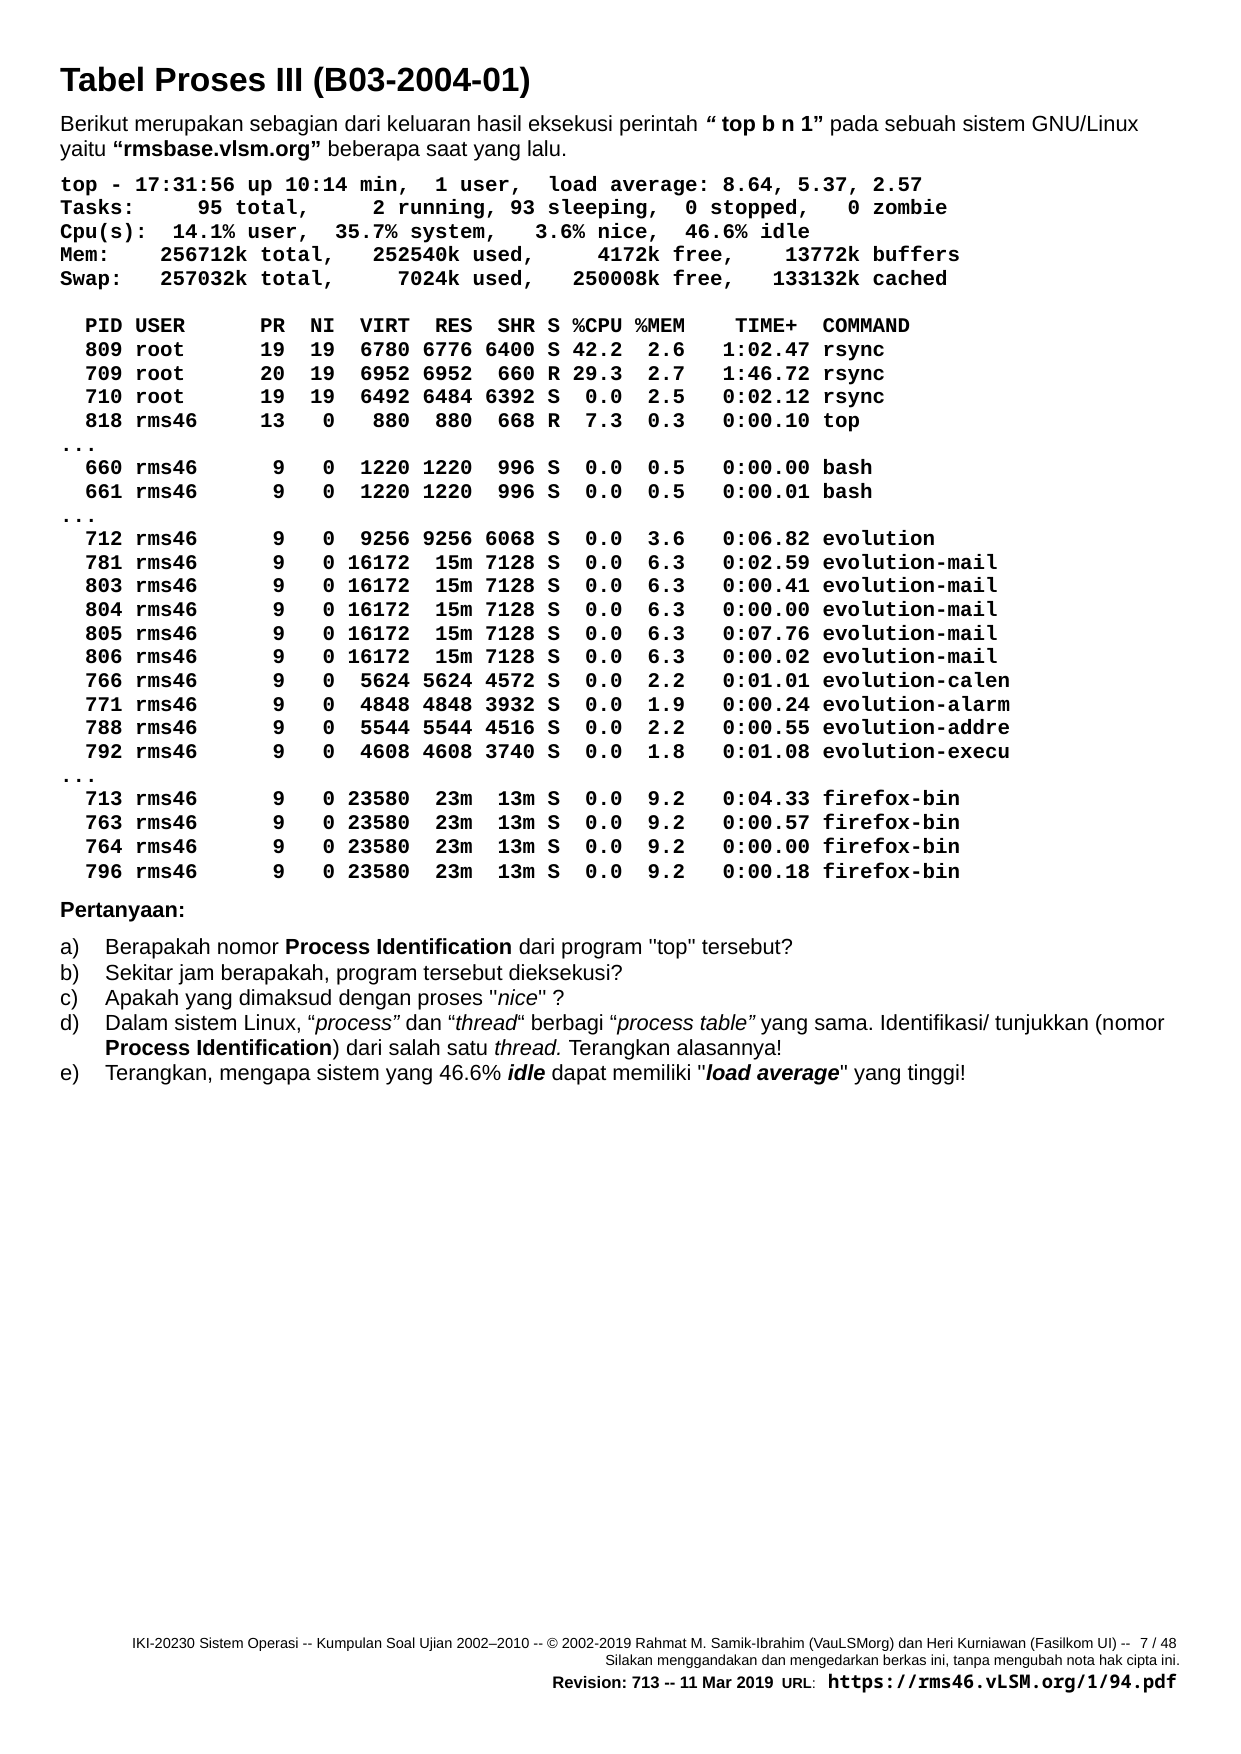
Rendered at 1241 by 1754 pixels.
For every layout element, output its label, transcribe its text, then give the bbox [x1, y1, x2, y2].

text Berikut merupakan sebagian dari keluaran hasil eksekusi perintah “ top b n 1” pada sebuah sistem GNU/Linux yaitu “rmsbase.vlsm.org” beberapa saat yang lalu. [60, 111, 1181, 161]
list Dalam sistem Linux, “process” dan “thread“ berbagi “process table” yang sama. Identifikasi/ tunjukkan (nomor Process Identification) dari salah satu thread. Terangkan alasannya! [60, 1010, 1181, 1060]
text Cpu(s): 14.1% user, 35.7% system, 3.6% nice, 46.6% idle [60, 221, 1181, 244]
list Terangkan, mengapa sistem yang 46.6% idle dapat memiliki ''load average'' yang tinggi! [60, 1060, 1181, 1086]
text 803 rms46 9 0 16172 15m 7128 S 0.0 6.3 0:00.41 evolution-mail [60, 576, 1181, 599]
text 713 rms46 9 0 23580 23m 13m S 0.0 9.2 0:04.33 firefox-bin [60, 788, 1181, 812]
text 818 rms46 13 0 880 880 668 R 7.3 0.3 0:00.10 top [60, 410, 1181, 434]
text 771 rms46 9 0 4848 4848 3932 S 0.0 1.9 0:00.24 evolution-alarm [60, 694, 1181, 717]
text ... [60, 765, 1181, 788]
text 788 rms46 9 0 5544 5544 4516 S 0.0 2.2 0:00.55 evolution-addre [60, 717, 1181, 741]
text Pertanyaan: [60, 897, 1181, 922]
text 709 root 20 19 6952 6952 660 R 29.3 2.7 1:46.72 rsync [60, 363, 1181, 386]
text Swap: 257032k total, 7024k used, 250008k free, 133132k cached [60, 268, 1181, 292]
text ... [60, 504, 1181, 528]
text PID USER PR NI VIRT RES SHR S %CPU %MEM TIME+ COMMAND [60, 315, 1181, 339]
list Sekitar jam berapakah, program tersebut dieksekusi? [60, 959, 1181, 985]
text Tasks: 95 total, 2 running, 93 sleeping, 0 stopped, 0 zombie [60, 197, 1181, 221]
text 804 rms46 9 0 16172 15m 7128 S 0.0 6.3 0:00.00 evolution-mail [60, 599, 1181, 623]
text ... [60, 434, 1181, 457]
text 764 rms46 9 0 23580 23m 13m S 0.0 9.2 0:00.00 firefox-bin [60, 836, 1181, 859]
text 781 rms46 9 0 16172 15m 7128 S 0.0 6.3 0:02.59 evolution-mail [60, 552, 1181, 576]
text 796 rms46 9 0 23580 23m 13m S 0.0 9.2 0:00.18 firefox-bin [60, 859, 1181, 885]
text 661 rms46 9 0 1220 1220 996 S 0.0 0.5 0:00.01 bash [60, 481, 1181, 504]
list Berapakah nomor Process Identification dari program ''top'' tersebut? [60, 934, 1181, 959]
text 806 rms46 9 0 16172 15m 7128 S 0.0 6.3 0:00.02 evolution-mail [60, 646, 1181, 670]
text Mem: 256712k total, 252540k used, 4172k free, 13772k buffers [60, 244, 1181, 268]
text 660 rms46 9 0 1220 1220 996 S 0.0 0.5 0:00.00 bash [60, 457, 1181, 481]
text 712 rms46 9 0 9256 9256 6068 S 0.0 3.6 0:06.82 evolution [60, 528, 1181, 552]
text top - 17:31:56 up 10:14 min, 1 user, load average: 8.64, 5.37, 2.57 [60, 173, 1181, 197]
text 805 rms46 9 0 16172 15m 7128 S 0.0 6.3 0:07.76 evolution-mail [60, 623, 1181, 646]
text 792 rms46 9 0 4608 4608 3740 S 0.0 1.8 0:01.08 evolution-execu [60, 741, 1181, 765]
text 710 root 19 19 6492 6484 6392 S 0.0 2.5 0:02.12 rsync [60, 386, 1181, 410]
text 766 rms46 9 0 5624 5624 4572 S 0.0 2.2 0:01.01 evolution-calen [60, 670, 1181, 694]
list Apakah yang dimaksud dengan proses ''nice'' ? [60, 985, 1181, 1010]
text 809 root 19 19 6780 6776 6400 S 42.2 2.6 1:02.47 rsync [60, 339, 1181, 363]
text 763 rms46 9 0 23580 23m 13m S 0.0 9.2 0:00.57 firefox-bin [60, 812, 1181, 836]
subtitle Tabel Proses III (B03-2004-01) [60, 60, 1181, 99]
